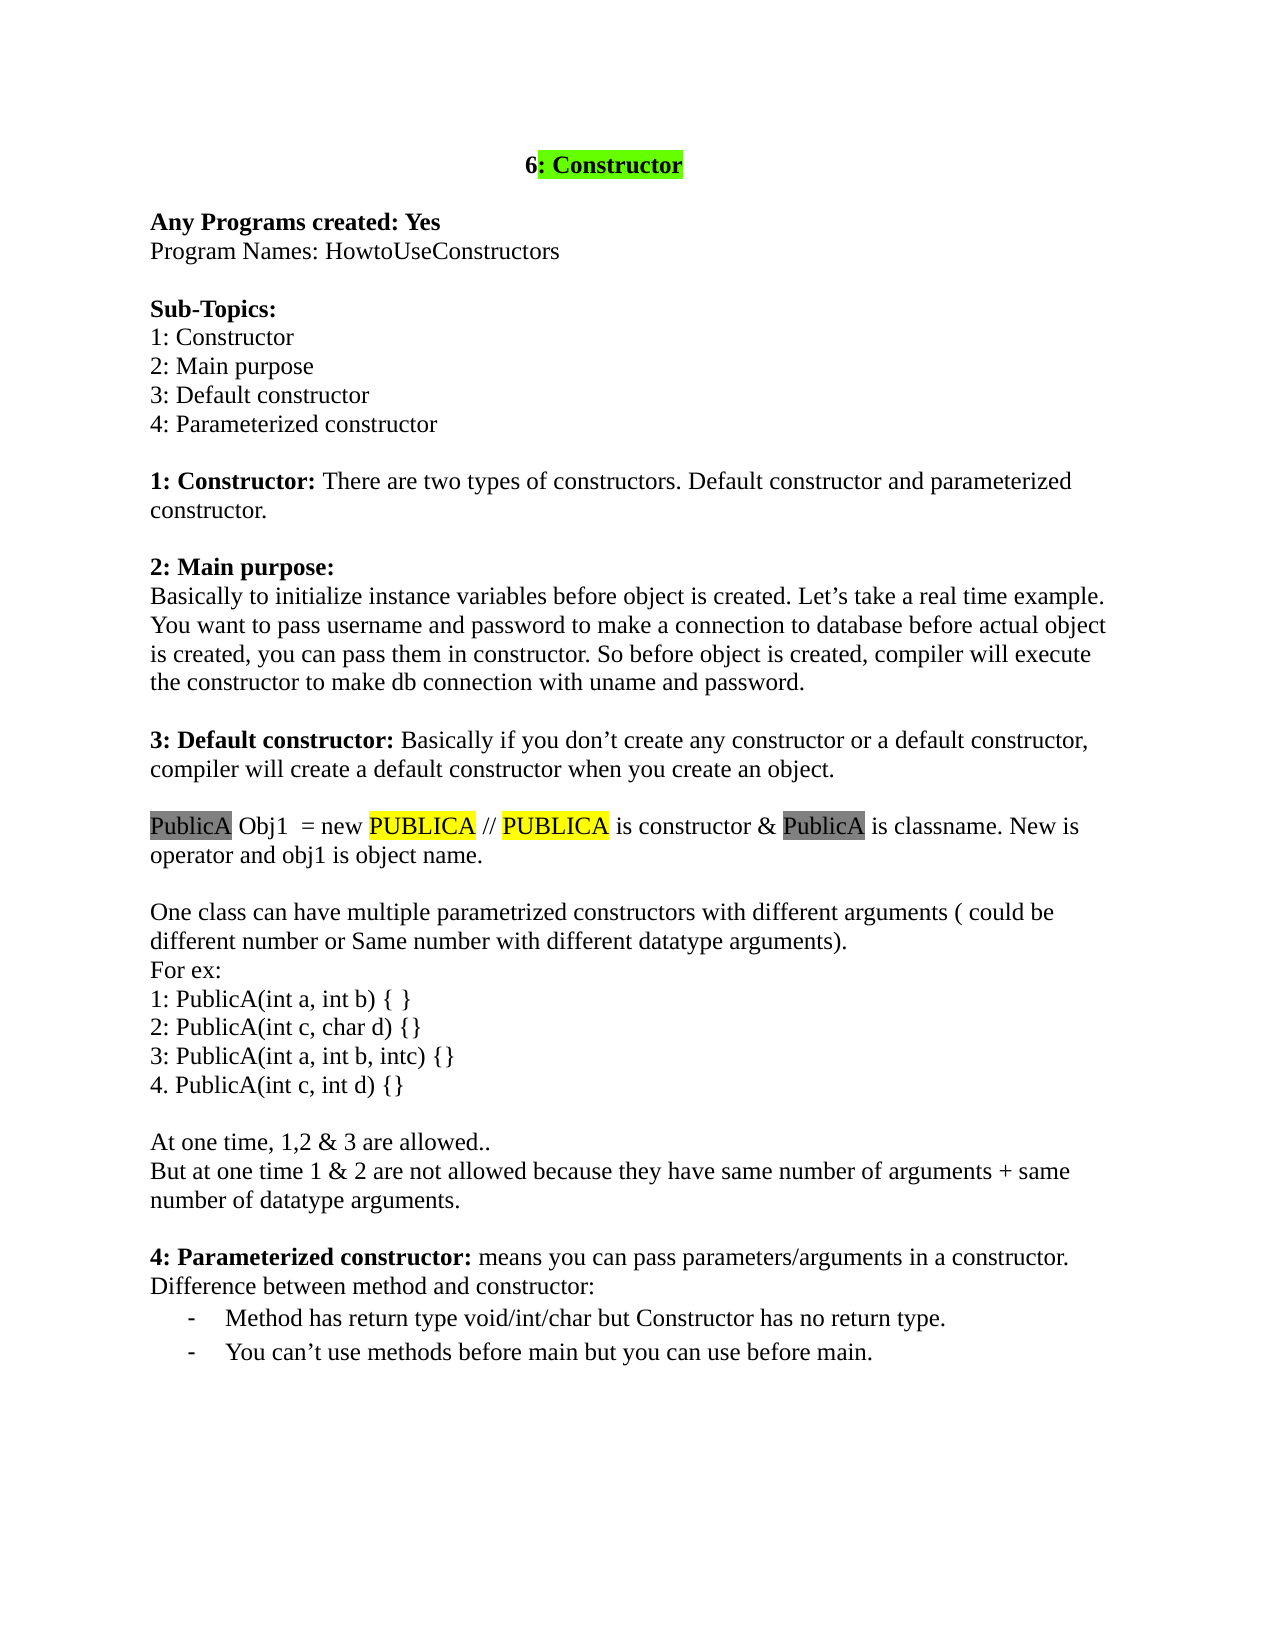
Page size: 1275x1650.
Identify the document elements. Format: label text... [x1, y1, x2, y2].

text 1: Constructor: There are two types of constructors. Default constructor and parameterized constructor. [150, 466, 1125, 524]
text 3: Default constructor [150, 380, 1125, 409]
list Method has return type void/int/char but Constructor has no return type. [187, 1300, 1125, 1334]
text 4. PublicA(int c, int d) {} [150, 1070, 1125, 1099]
text 4: Parameterized constructor: means you can pass parameters/arguments in a constructor. [150, 1242, 1125, 1271]
text 2: Main purpose: [150, 552, 1125, 581]
text 1: PublicA(int a, int b) { } [150, 984, 1125, 1012]
text 6: Constructor [150, 150, 1125, 179]
text 4: Parameterized constructor [150, 409, 1125, 437]
text One class can have multiple parametrized constructors with different arguments ( could be different number or Same number with different datatype arguments). [150, 897, 1125, 955]
text 1: Constructor [150, 322, 1125, 351]
text Difference between method and constructor: [150, 1271, 1125, 1300]
text For ex: [150, 955, 1125, 984]
text But at one time 1 & 2 are not allowed because they have same number of arguments + same number of datatype arguments. [150, 1156, 1125, 1214]
text Basically to initialize instance variables before object is created. Let’s take a real time example. You want to pass username and password to make a connection to database before actual object is created, you can pass them in constructor. So before object is created, compiler will execute the constructor to make db connection with uname and password. [150, 581, 1125, 696]
text PublicA Obj1 = new PUBLICA // PUBLICA is constructor & PublicA is classname. New is operator and obj1 is object name. [150, 811, 1125, 869]
text At one time, 1,2 & 3 are allowed.. [150, 1127, 1125, 1156]
text 2: PublicA(int c, char d) {} [150, 1012, 1125, 1041]
text Sub-Topics: [150, 294, 1125, 322]
list You can’t use methods before main but you can use before main. [187, 1334, 1125, 1368]
text 3: PublicA(int a, int b, intc) {} [150, 1041, 1125, 1070]
text 2: Main purpose [150, 351, 1125, 380]
text Any Programs created: Yes [150, 207, 1125, 236]
text Program Names: HowtoUseConstructors [150, 236, 1125, 265]
text 3: Default constructor: Basically if you don’t create any constructor or a default constructor, compiler will create a default constructor when you create an object. [150, 725, 1125, 782]
